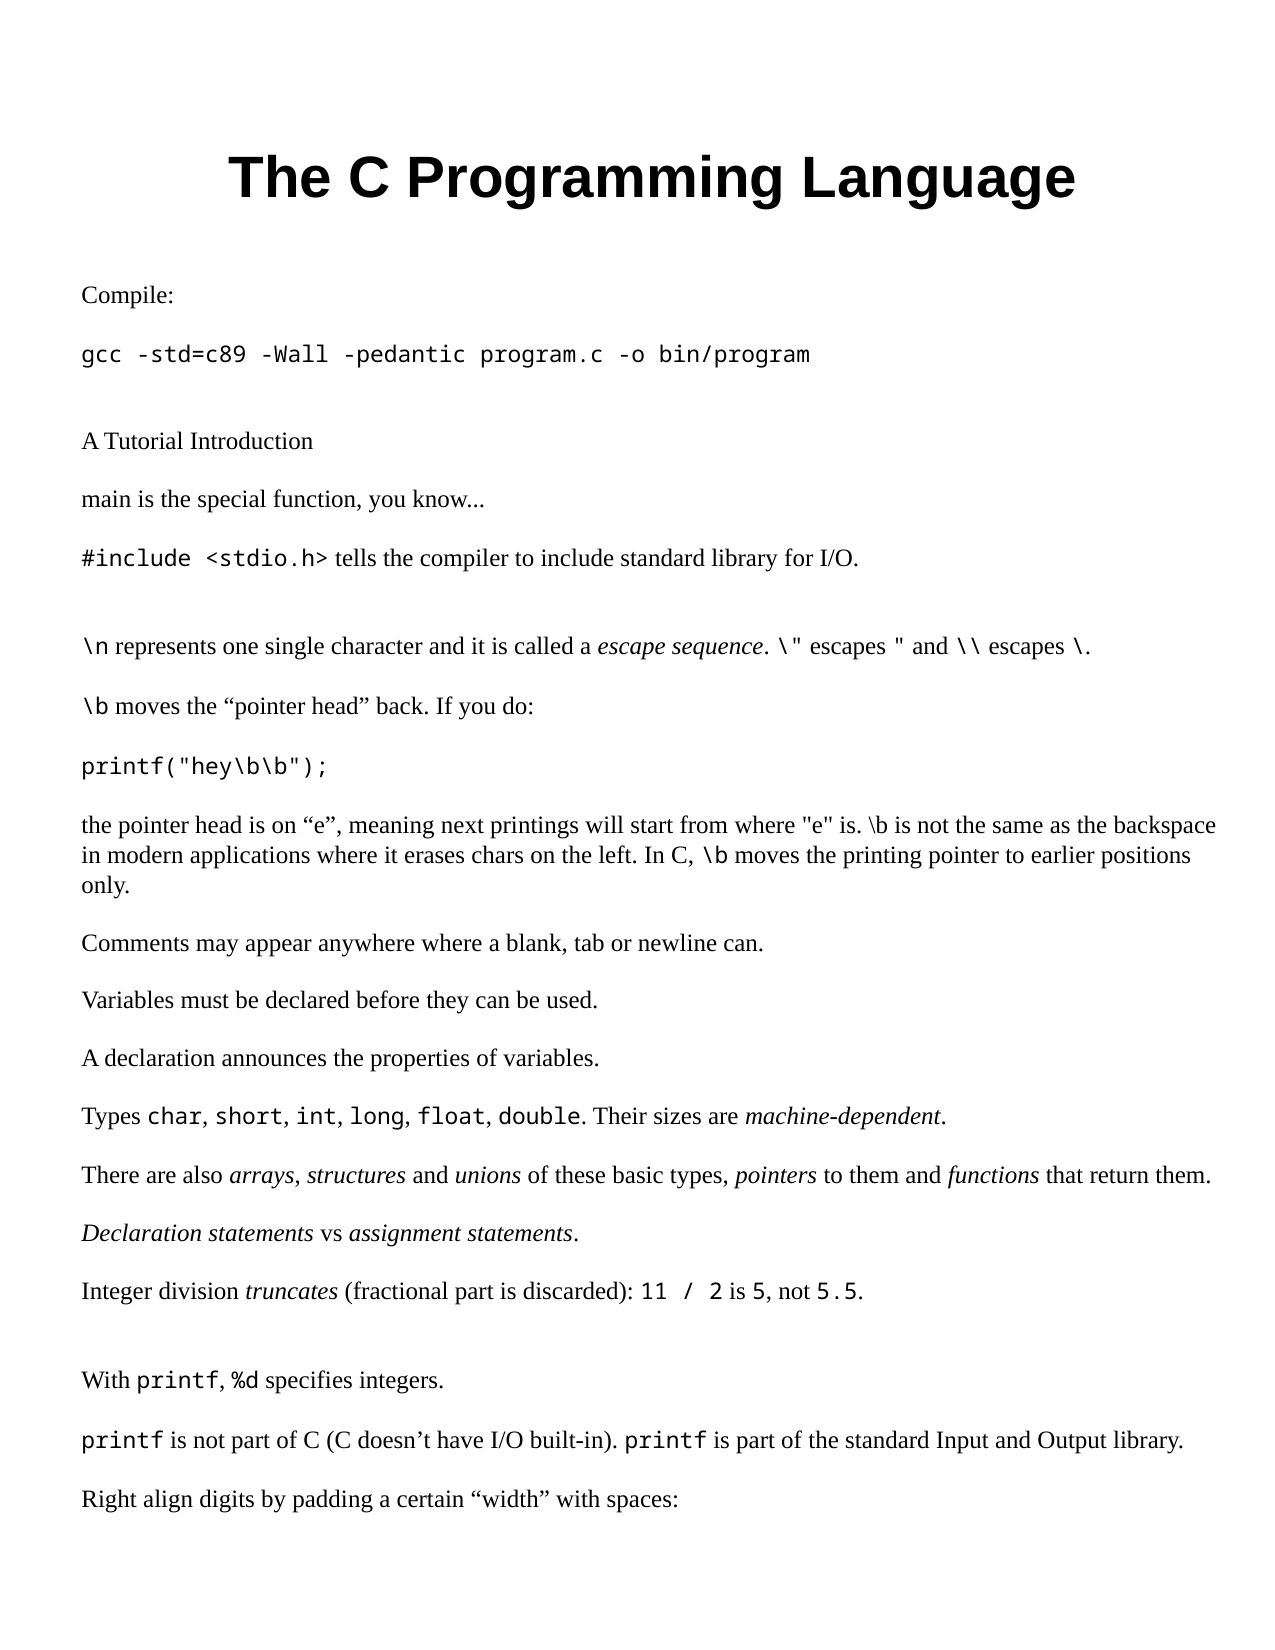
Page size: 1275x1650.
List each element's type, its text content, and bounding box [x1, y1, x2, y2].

text printf("hey\b\b"); [81, 750, 1224, 781]
text Compile: [81, 280, 1224, 309]
text #include <stdio.h> tells the compiler to include standard library for I/O. [81, 541, 1224, 573]
text Types char, short, int, long, float, double. Their sizes are machine-dependent. [81, 1100, 1224, 1131]
text the pointer head is on “e”, meaning next printings will start from where "e" is. \b is not the same as the backspace in modern applications where it erases chars on the left. In C, \b moves the printing pointer to earlier positions only. [81, 810, 1224, 899]
text There are also arrays, structures and unions of these basic types, pointers to them and functions that return them. [81, 1160, 1224, 1189]
text Comments may appear anywhere where a blank, tab or newline can. [81, 928, 1224, 956]
text A declaration announces the properties of variables. [81, 1043, 1224, 1071]
text Declaration statements vs assignment statements. [81, 1218, 1224, 1246]
title The C Programming Language [81, 143, 1224, 210]
text A Tutorial Introduction [81, 426, 1224, 455]
text Integer division truncates (fractional part is discarded): 11 / 2 is 5, not 5.5. [81, 1275, 1224, 1306]
text gcc -std=c89 -Wall -pedantic program.c -o bin/program [81, 338, 1224, 369]
text main is the special function, you know... [81, 484, 1224, 513]
text \b moves the “pointer head” back. If you do: [81, 690, 1224, 721]
text Variables must be declared before they can be used. [81, 985, 1224, 1014]
text With printf, %d specifies integers. [81, 1364, 1224, 1395]
text Right align digits by padding a certain “width” with spaces: [81, 1484, 1224, 1513]
text \n represents one single character and it is called a escape sequence. \" escapes " and \\ escapes \. [81, 630, 1224, 661]
text printf is not part of C (C doesn’t have I/O built-in). printf is part of the standard Input and Output library. [81, 1424, 1224, 1455]
